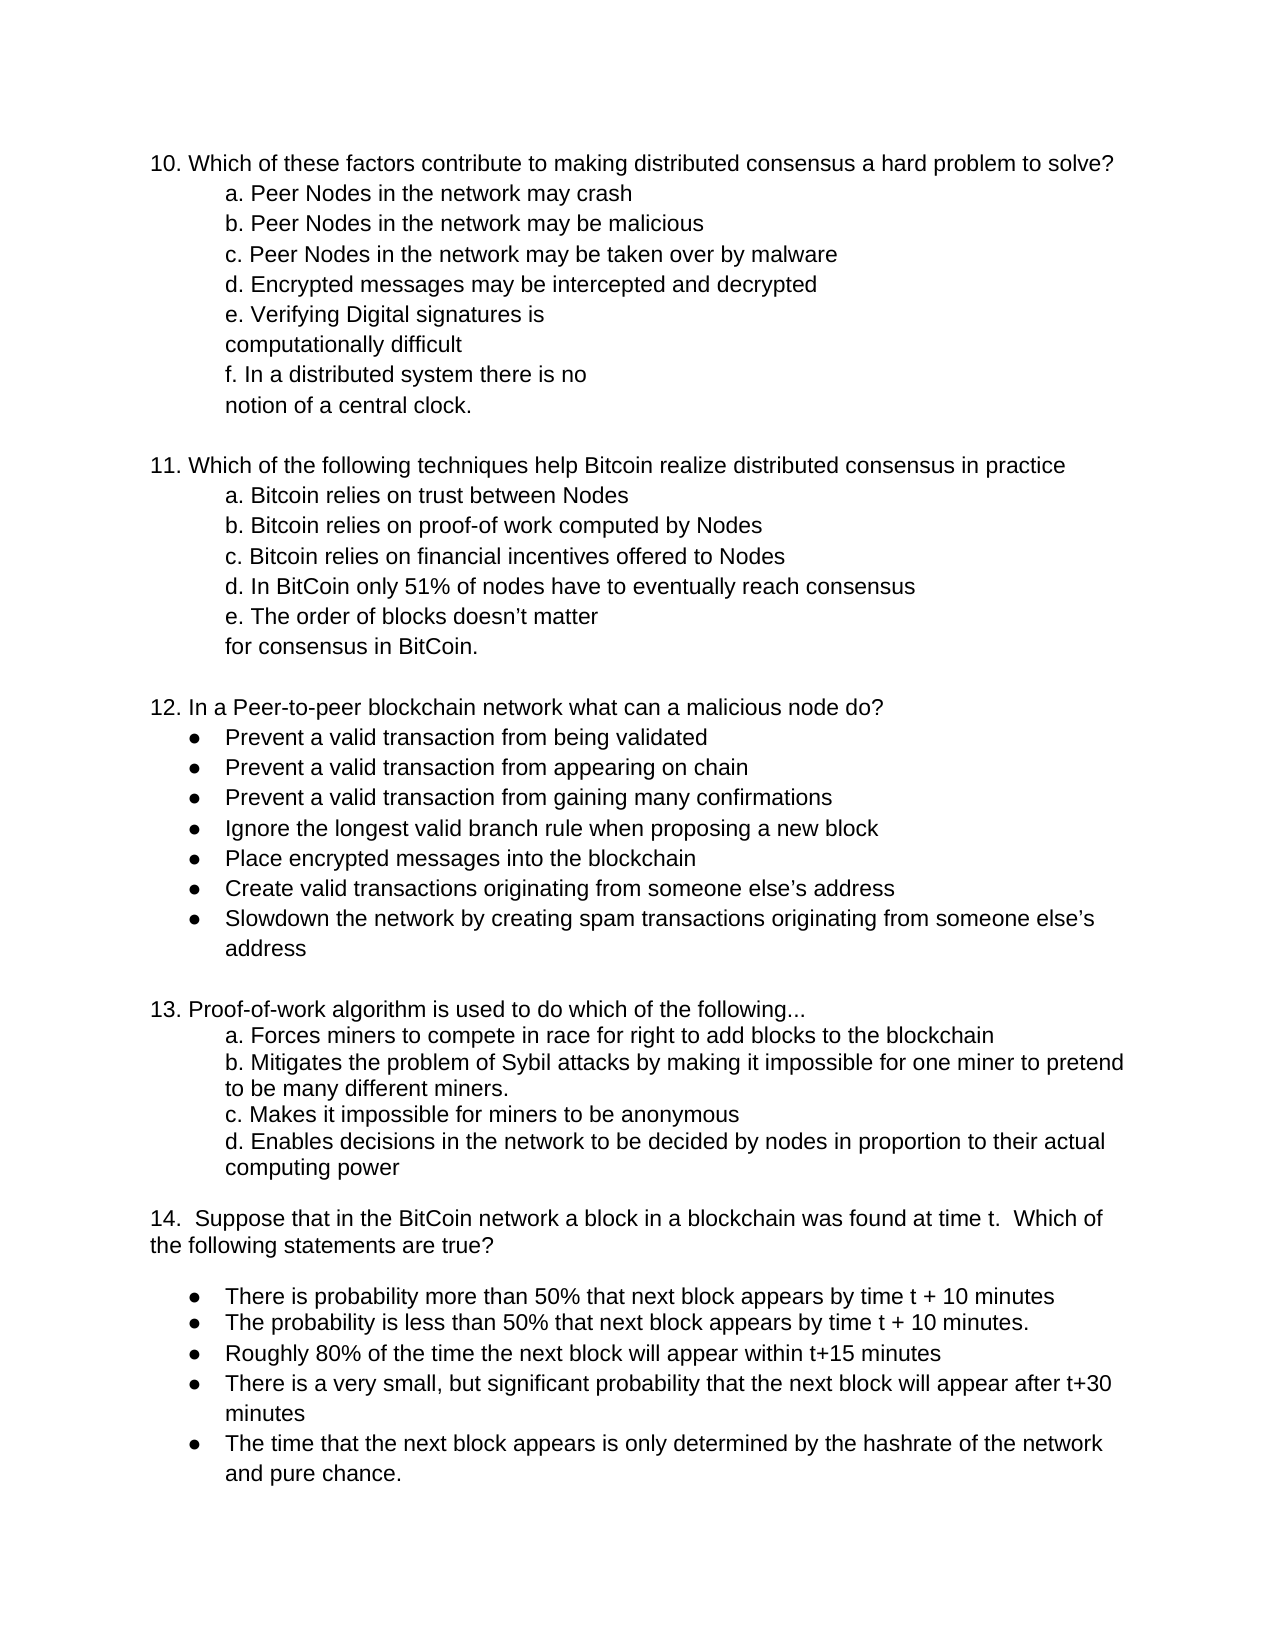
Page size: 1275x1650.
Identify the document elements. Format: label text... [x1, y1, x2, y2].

text d. In BitCoin only 51% of nodes have to eventually reach consensus [225, 573, 1125, 599]
text a. Peer Nodes in the network may crash [225, 180, 1125, 207]
text c. Bitcoin relies on financial incentives offered to Nodes [225, 543, 1125, 569]
text c. Makes it impossible for miners to be anonymous [225, 1101, 1125, 1128]
text b. Mitigates the problem of Sybil attacks by making it impossible for one miner to pretend to be many different miners. [225, 1048, 1125, 1101]
text e. The order of blocks doesn’t matter [225, 603, 1125, 629]
text c. Peer Nodes in the network may be taken over by malware [225, 241, 1125, 267]
text 11. Which of the following techniques help Bitcoin realize distributed consensus in practice [150, 452, 1125, 478]
text 14. Suppose that in the BitCoin network a block in a blockchain was found at time t. Which of the following statements are true? [150, 1205, 1125, 1258]
text d. Enables decisions in the network to be decided by nodes in proportion to their actual computing power [225, 1128, 1125, 1180]
list There is a very small, but significant probability that the next block will appear after t+30 minutes [187, 1370, 1125, 1426]
list Roughly 80% of the time the next block will appear within t+15 minutes [187, 1339, 1125, 1366]
list Ignore the longest valid branch rule when proposing a new block [187, 814, 1125, 841]
text b. Peer Nodes in the network may be malicious [225, 210, 1125, 237]
text a. Forces miners to compete in race for right to add blocks to the blockchain [225, 1022, 1125, 1048]
text 12. In a Peer-to-peer blockchain network what can a malicious node do? [150, 694, 1125, 720]
text e. Verifying Digital signatures is [225, 301, 1125, 327]
text 13. Proof-of-work algorithm is used to do which of the following... [150, 996, 1125, 1022]
list Create valid transactions originating from someone else’s address [187, 875, 1125, 901]
text notion of a central clock. [225, 392, 1125, 418]
text b. Bitcoin relies on proof-of work computed by Nodes [225, 512, 1125, 539]
list Prevent a valid transaction from being validated [187, 724, 1125, 750]
list Prevent a valid transaction from appearing on chain [187, 754, 1125, 781]
text a. Bitcoin relies on trust between Nodes [225, 482, 1125, 509]
text d. Encrypted messages may be intercepted and decrypted [225, 271, 1125, 297]
list There is probability more than 50% that next block appears by time t + 10 minutes [187, 1283, 1125, 1309]
list Place encrypted messages into the blockchain [187, 845, 1125, 871]
text computationally difficult [225, 331, 1125, 358]
text f. In a distributed system there is no [225, 361, 1125, 388]
list The time that the next block appears is only determined by the hashrate of the network and pure chance. [187, 1430, 1125, 1487]
text for consensus in BitCoin. [225, 633, 1125, 660]
text 10. Which of these factors contribute to making distributed consensus a hard problem to solve? [150, 150, 1125, 176]
list Slowdown the network by creating spam transactions originating from someone else’s address [187, 905, 1125, 962]
list Prevent a valid transaction from gaining many confirmations [187, 784, 1125, 811]
list The probability is less than 50% that next block appears by time t + 10 minutes. [187, 1309, 1125, 1336]
